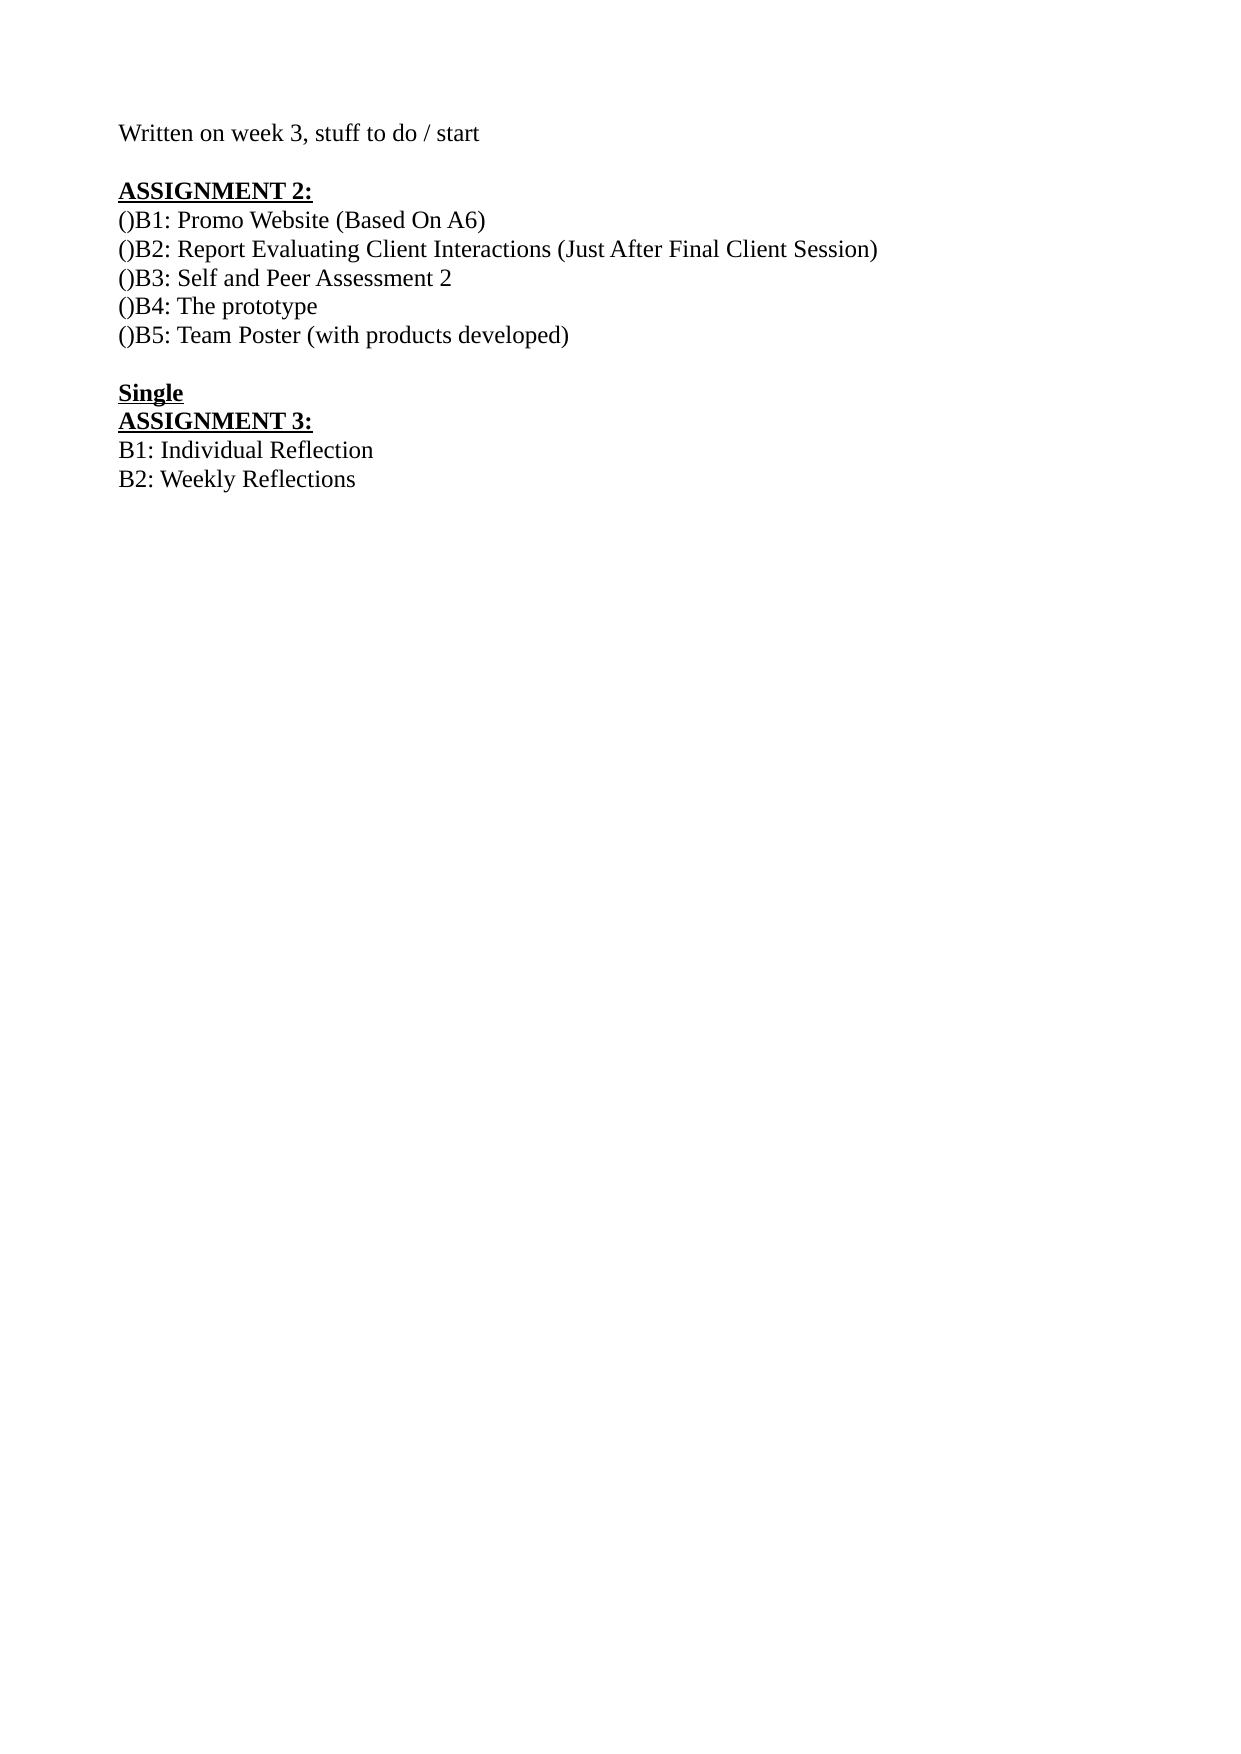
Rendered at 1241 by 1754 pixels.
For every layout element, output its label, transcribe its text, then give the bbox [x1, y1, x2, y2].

text B1: Individual Reflection [118, 435, 1122, 464]
text ()B2: Report Evaluating Client Interactions (Just After Final Client Session) [118, 234, 1122, 263]
text ASSIGNMENT 2: [118, 176, 1122, 205]
text ()B5: Team Poster (with products developed) [118, 320, 1122, 349]
text B2: Weekly Reflections [118, 464, 1122, 493]
text ASSIGNMENT 3: [118, 406, 1122, 435]
text ()B3: Self and Peer Assessment 2 [118, 263, 1122, 291]
text ()B4: The prototype [118, 291, 1122, 320]
text Single [118, 378, 1122, 406]
text ()B1: Promo Website (Based On A6) [118, 205, 1122, 234]
